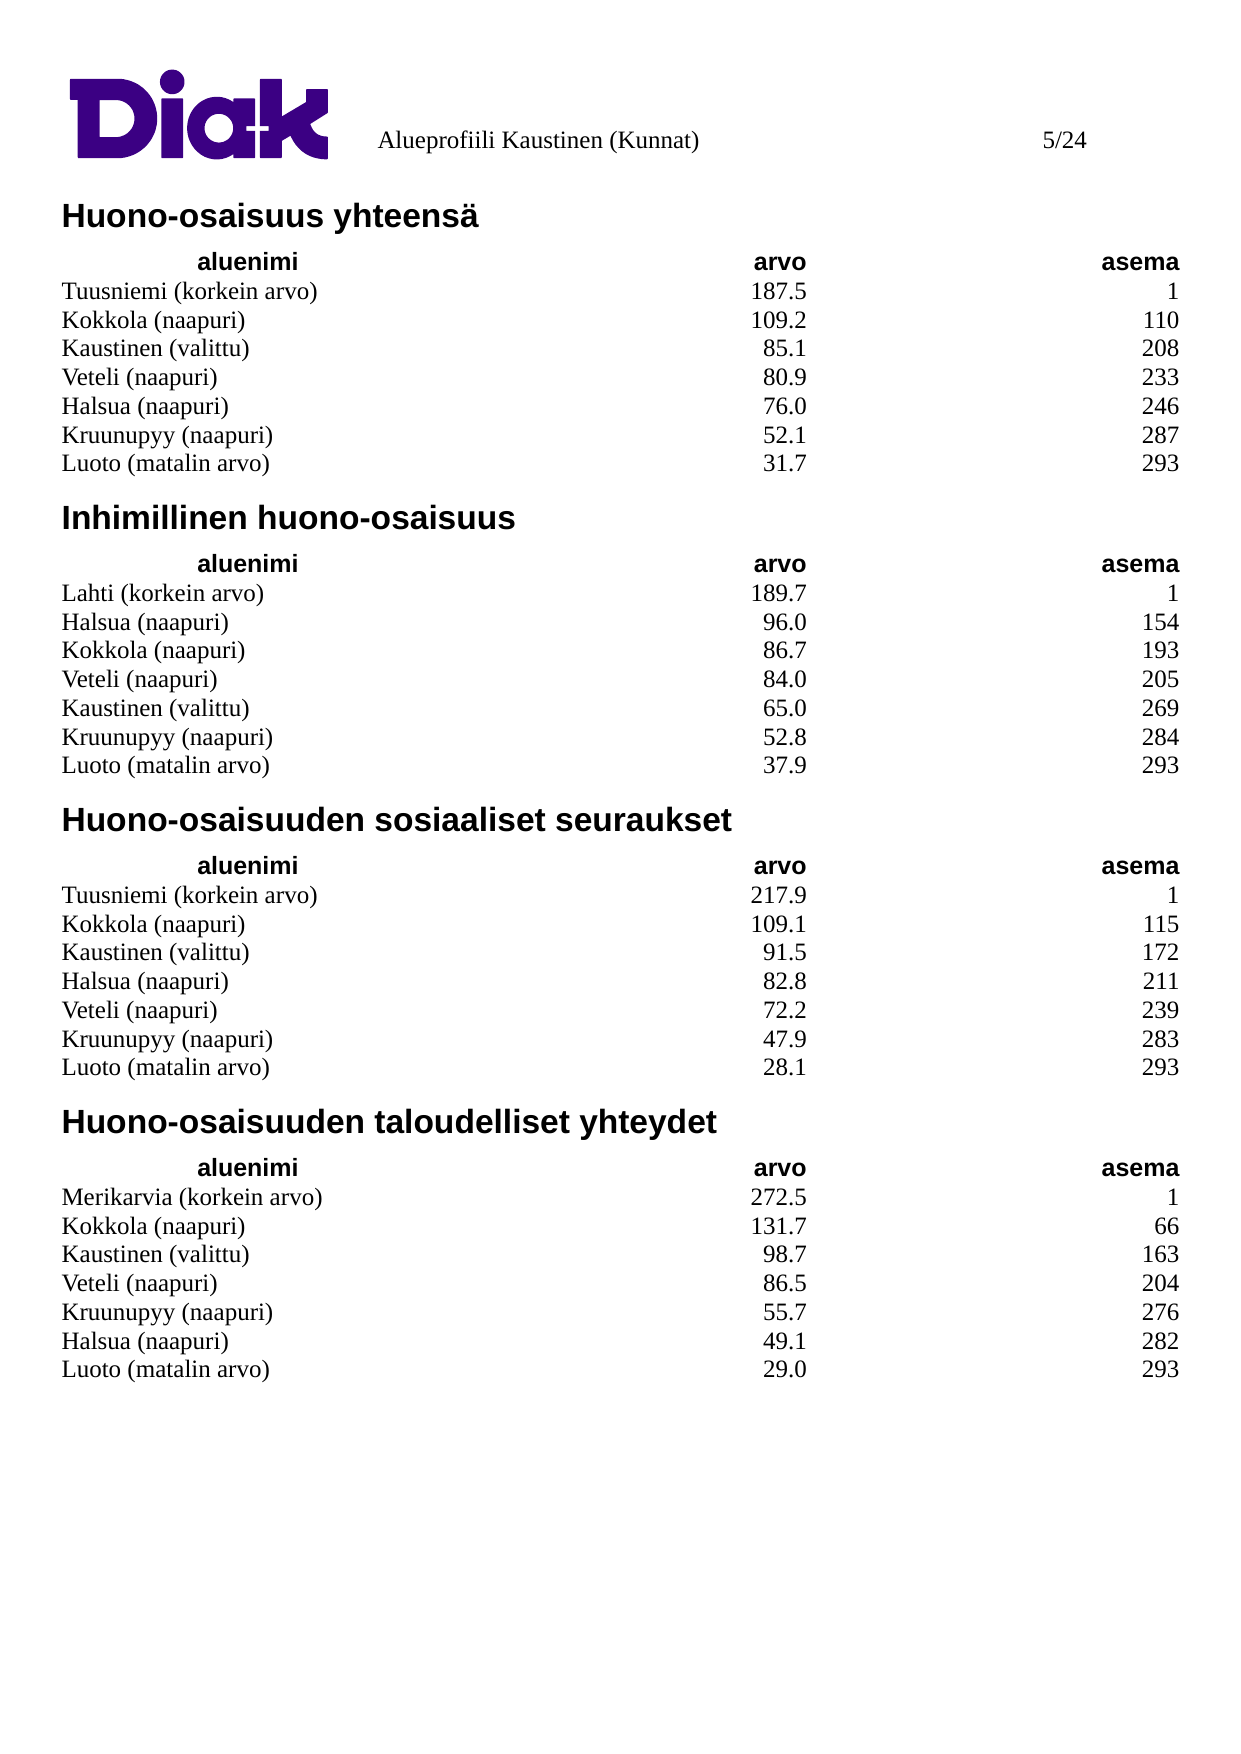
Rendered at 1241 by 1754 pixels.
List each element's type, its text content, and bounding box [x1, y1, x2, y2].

table_cell Kokkola (naapuri) [61, 636, 434, 664]
subtitle Huono-osaisuus yhteensä [61, 196, 1179, 235]
table_cell 272.5 [434, 1182, 806, 1211]
table_cell 205 [806, 664, 1179, 693]
table_cell 293 [806, 449, 1179, 477]
table_cell Kruunupyy (naapuri) [61, 420, 434, 448]
table_header aluenimi [61, 549, 434, 578]
table_cell 233 [806, 362, 1179, 391]
table_header aluenimi [61, 247, 434, 276]
table_cell 284 [806, 722, 1179, 751]
table_cell 217.9 [434, 880, 806, 909]
table_cell Kokkola (naapuri) [61, 305, 434, 333]
table_cell 282 [806, 1326, 1179, 1354]
table_cell Kruunupyy (naapuri) [61, 1297, 434, 1326]
table_cell Luoto (matalin arvo) [61, 1355, 434, 1383]
table_cell Kaustinen (valittu) [61, 334, 434, 362]
table_cell 163 [806, 1240, 1179, 1268]
table_cell 82.8 [434, 966, 806, 995]
table_cell 193 [806, 636, 1179, 664]
table_cell 37.9 [434, 751, 806, 779]
table_cell 55.7 [434, 1297, 806, 1326]
table_cell Luoto (matalin arvo) [61, 751, 434, 779]
table_cell 1 [806, 578, 1179, 607]
table_cell 84.0 [434, 664, 806, 693]
table_cell 269 [806, 693, 1179, 722]
table_cell 1 [806, 880, 1179, 909]
table_header arvo [434, 851, 806, 880]
table_cell Tuusniemi (korkein arvo) [61, 880, 434, 909]
table_cell 86.5 [434, 1268, 806, 1297]
table_cell 110 [806, 305, 1179, 333]
table_cell 109.1 [434, 909, 806, 937]
table_cell Halsua (naapuri) [61, 1326, 434, 1354]
table_cell Luoto (matalin arvo) [61, 1053, 434, 1081]
table_cell 115 [806, 909, 1179, 937]
table_cell Veteli (naapuri) [61, 664, 434, 693]
table_cell Kaustinen (valittu) [61, 1240, 434, 1268]
table_cell 293 [806, 751, 1179, 779]
table_cell Halsua (naapuri) [61, 391, 434, 420]
table_cell Halsua (naapuri) [61, 966, 434, 995]
table_cell Veteli (naapuri) [61, 995, 434, 1024]
table_cell Tuusniemi (korkein arvo) [61, 276, 434, 305]
table_cell 28.1 [434, 1053, 806, 1081]
table_cell Veteli (naapuri) [61, 362, 434, 391]
table_cell 91.5 [434, 938, 806, 966]
subtitle Inhimillinen huono-osaisuus [61, 498, 1179, 537]
table_cell Veteli (naapuri) [61, 1268, 434, 1297]
table_header aluenimi [61, 1153, 434, 1182]
table_cell 96.0 [434, 607, 806, 636]
table_cell 208 [806, 334, 1179, 362]
table_cell 85.1 [434, 334, 806, 362]
table_header asema [806, 1153, 1179, 1182]
table_header arvo [434, 1153, 806, 1182]
table_header aluenimi [61, 851, 434, 880]
table_cell Lahti (korkein arvo) [61, 578, 434, 607]
table_cell 189.7 [434, 578, 806, 607]
table_cell Kruunupyy (naapuri) [61, 722, 434, 751]
table_cell 211 [806, 966, 1179, 995]
table_cell 65.0 [434, 693, 806, 722]
table_cell 72.2 [434, 995, 806, 1024]
table_cell 29.0 [434, 1355, 806, 1383]
table_header asema [806, 247, 1179, 276]
table_cell 287 [806, 420, 1179, 448]
table_cell 80.9 [434, 362, 806, 391]
table_cell 31.7 [434, 449, 806, 477]
table_cell 239 [806, 995, 1179, 1024]
table_cell 283 [806, 1024, 1179, 1052]
table_cell 47.9 [434, 1024, 806, 1052]
table_cell 66 [806, 1211, 1179, 1239]
table_cell 76.0 [434, 391, 806, 420]
table_cell 98.7 [434, 1240, 806, 1268]
table_header asema [806, 851, 1179, 880]
table_cell Luoto (matalin arvo) [61, 449, 434, 477]
table_cell 52.1 [434, 420, 806, 448]
table_cell 276 [806, 1297, 1179, 1326]
table_cell Kokkola (naapuri) [61, 909, 434, 937]
table_cell 293 [806, 1355, 1179, 1383]
table_cell 86.7 [434, 636, 806, 664]
table_cell Halsua (naapuri) [61, 607, 434, 636]
table_cell Kokkola (naapuri) [61, 1211, 434, 1239]
table_cell 1 [806, 276, 1179, 305]
table_cell 1 [806, 1182, 1179, 1211]
table_cell 187.5 [434, 276, 806, 305]
table_cell 293 [806, 1053, 1179, 1081]
table_cell 154 [806, 607, 1179, 636]
subtitle Huono-osaisuuden sosiaaliset seuraukset [61, 800, 1179, 839]
table_header arvo [434, 247, 806, 276]
table_cell 131.7 [434, 1211, 806, 1239]
table_cell 172 [806, 938, 1179, 966]
table_header arvo [434, 549, 806, 578]
table_cell 52.8 [434, 722, 806, 751]
table_cell 204 [806, 1268, 1179, 1297]
subtitle Huono-osaisuuden taloudelliset yhteydet [61, 1102, 1179, 1141]
table_cell 49.1 [434, 1326, 806, 1354]
table_cell Kaustinen (valittu) [61, 938, 434, 966]
table_header asema [806, 549, 1179, 578]
table_cell Kruunupyy (naapuri) [61, 1024, 434, 1052]
table_cell Kaustinen (valittu) [61, 693, 434, 722]
table_cell 246 [806, 391, 1179, 420]
table_cell Merikarvia (korkein arvo) [61, 1182, 434, 1211]
table_cell 109.2 [434, 305, 806, 333]
